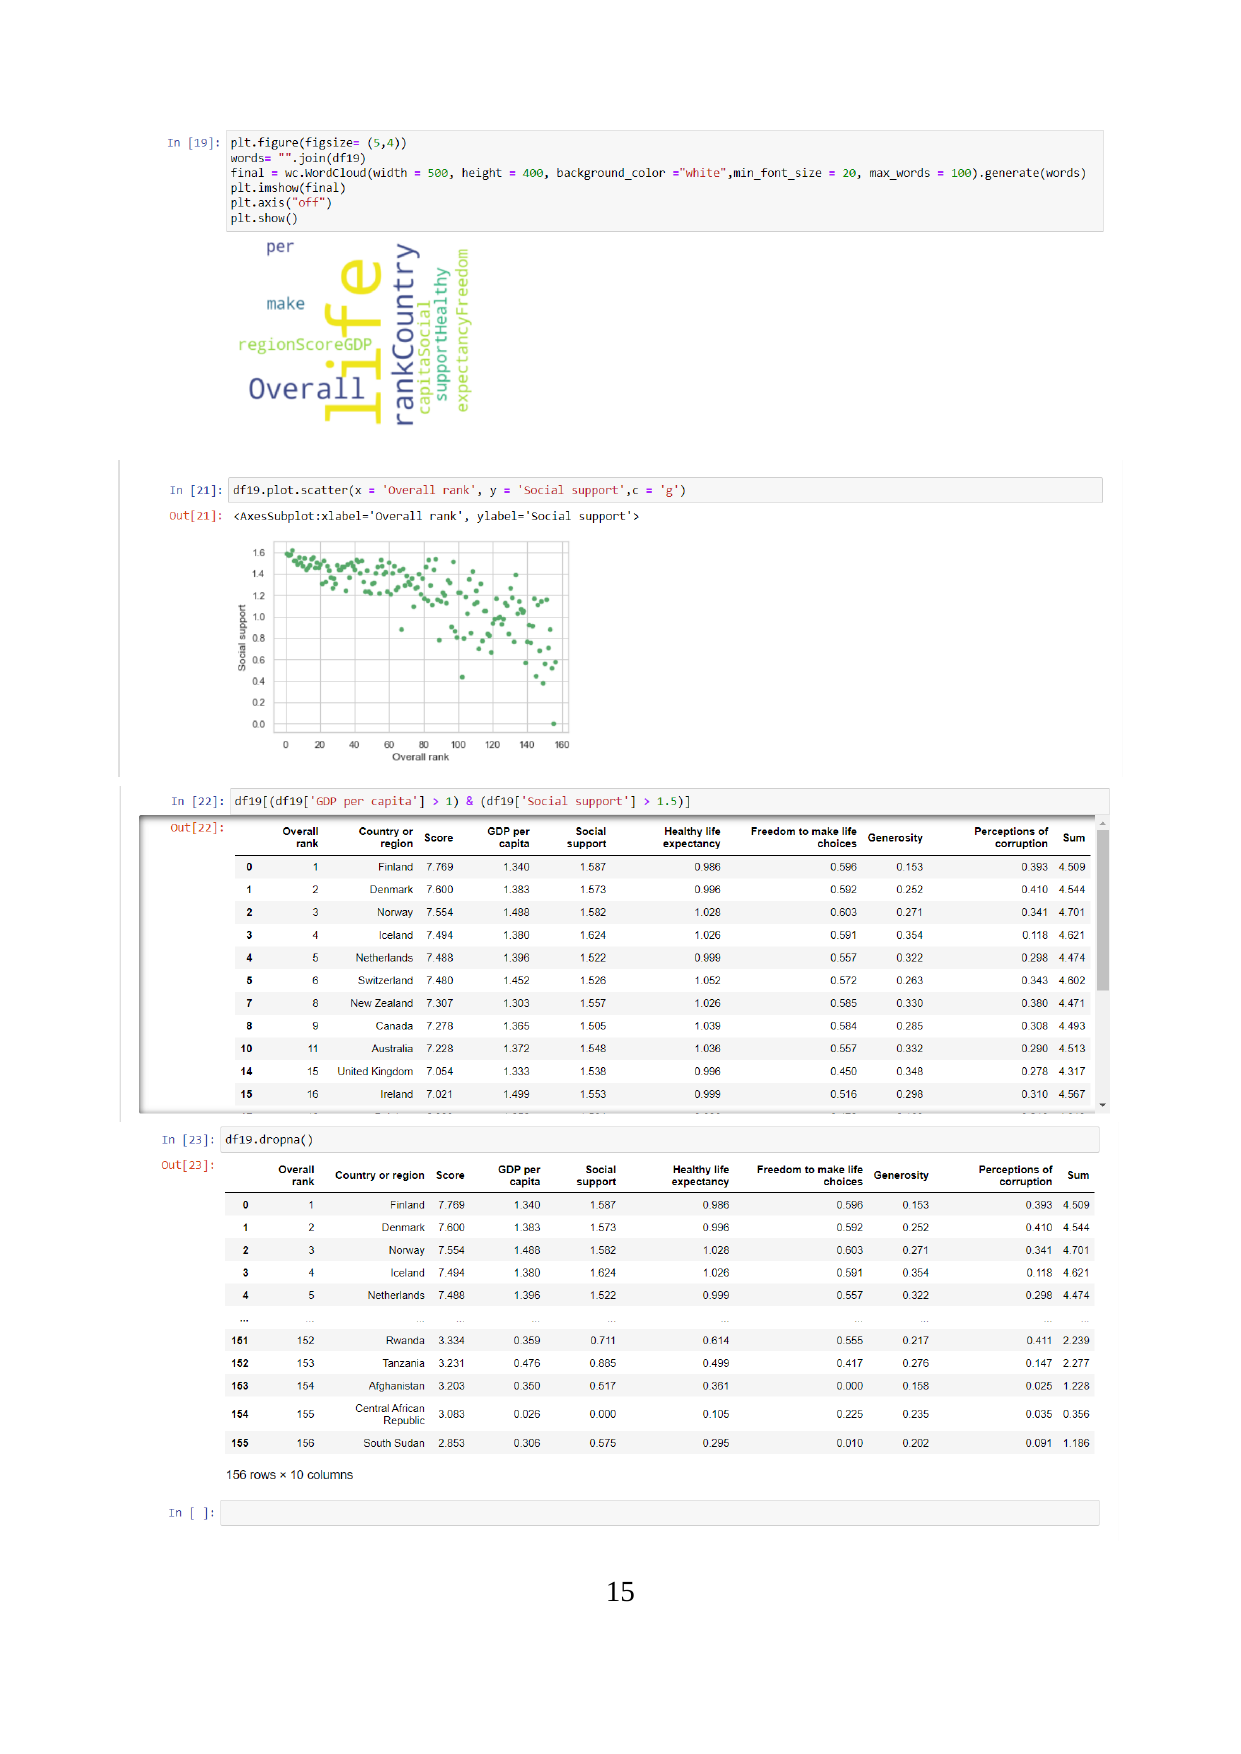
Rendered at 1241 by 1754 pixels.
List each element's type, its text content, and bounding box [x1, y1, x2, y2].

picture [114, 786, 1124, 1541]
picture [118, 118, 1123, 447]
text 15 [118, 1123, 1122, 1608]
picture [118, 460, 1123, 777]
text [118, 447, 1122, 460]
text [118, 777, 1122, 1122]
